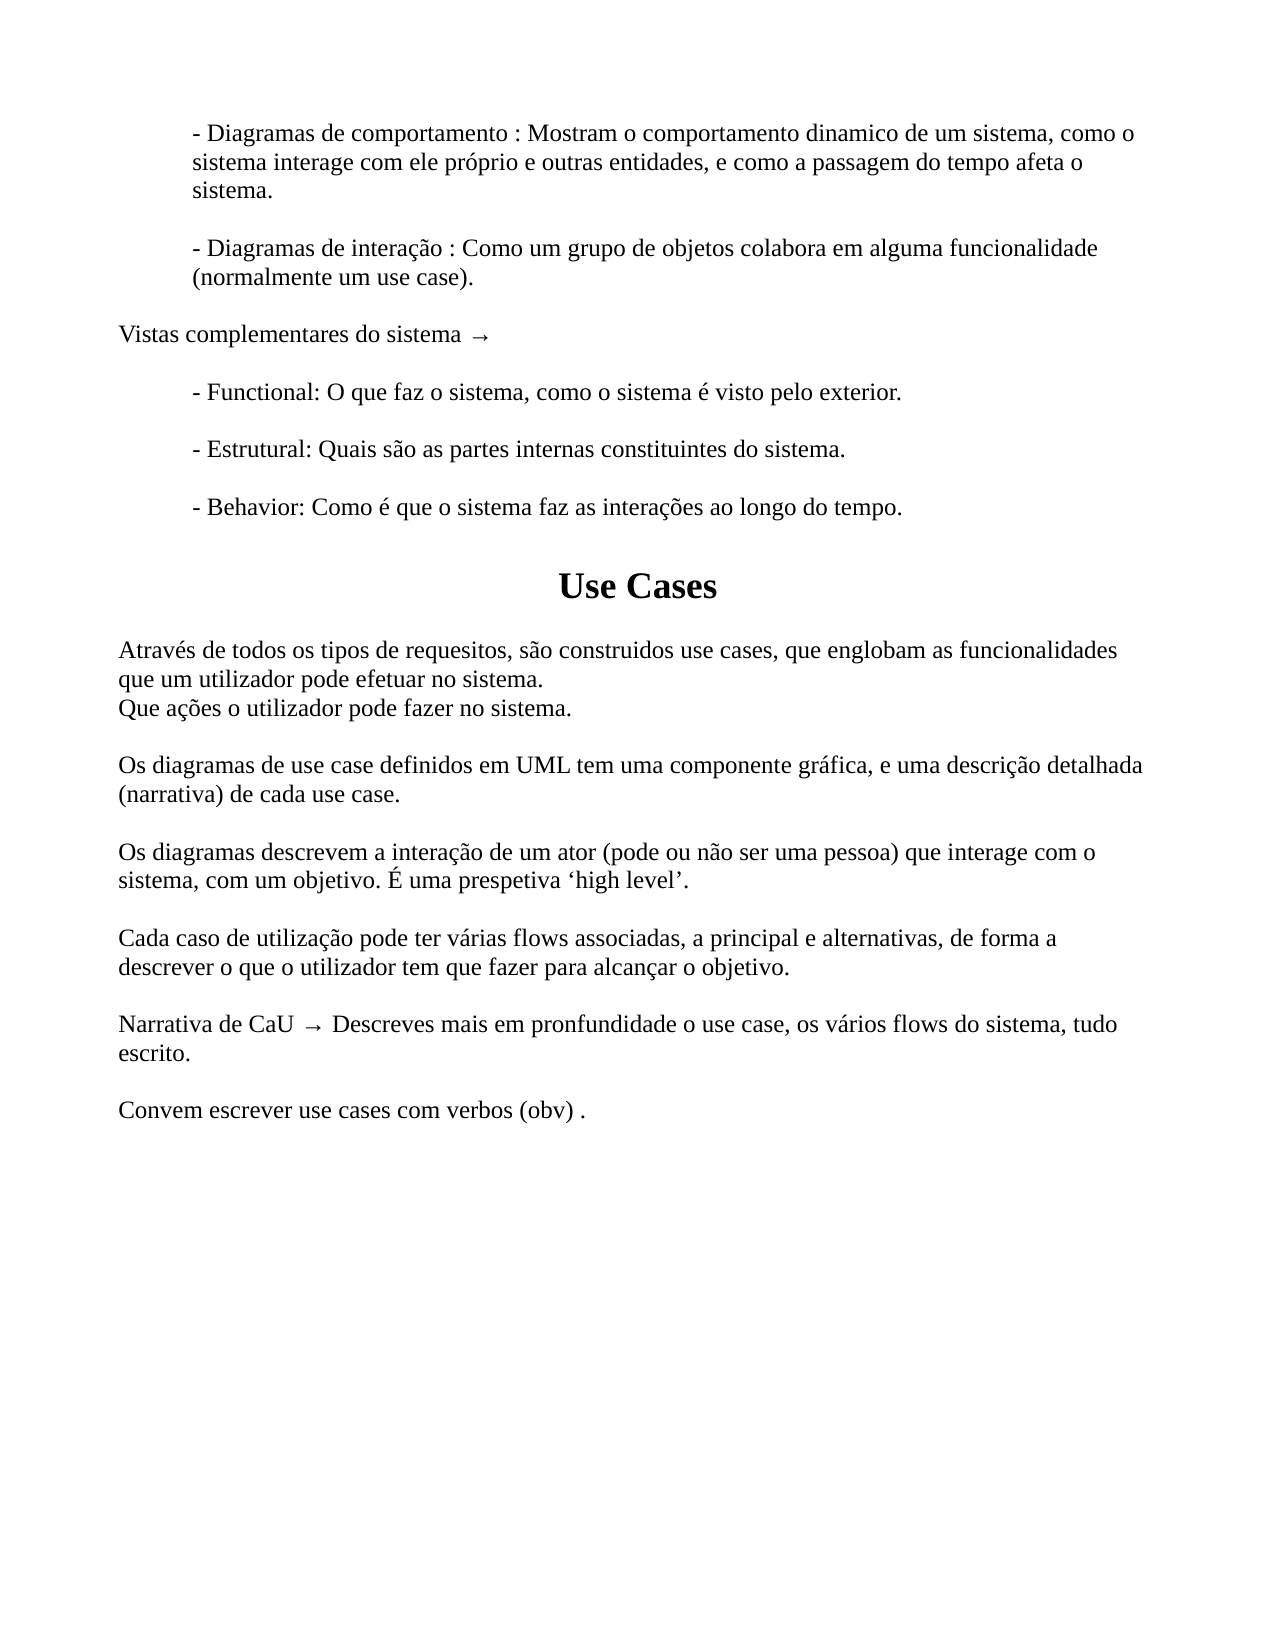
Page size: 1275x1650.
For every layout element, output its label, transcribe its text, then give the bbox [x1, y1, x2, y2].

text Use Cases [118, 564, 1157, 607]
text Convem escrever use cases com verbos (obv) . [118, 1096, 1157, 1124]
text Cada caso de utilização pode ter várias flows associadas, a principal e alternativas, de forma a descrever o que o utilizador tem que fazer para alcançar o objetivo. [118, 923, 1157, 981]
text Que ações o utilizador pode fazer no sistema. [118, 693, 1157, 722]
text Os diagramas de use case definidos em UML tem uma componente gráfica, e uma descrição detalhada (narrativa) de cada use case. [118, 751, 1157, 808]
text - Estrutural: Quais são as partes internas constituintes do sistema. [118, 434, 1157, 463]
text Vistas complementares do sistema → [118, 319, 1157, 348]
text - Diagramas de interação : Como um grupo de objetos colabora em alguma funcionalidade (normalmente um use case). [118, 233, 1157, 291]
text - Diagramas de comportamento : Mostram o comportamento dinamico de um sistema, como o sistema interage com ele próprio e outras entidades, e como a passagem do tempo afeta o sistema. [118, 118, 1157, 204]
text - Behavior: Como é que o sistema faz as interações ao longo do tempo. [118, 492, 1157, 521]
text Narrativa de CaU → Descreves mais em pronfundidade o use case, os vários flows do sistema, tudo escrito. [118, 1009, 1157, 1067]
text - Functional: O que faz o sistema, como o sistema é visto pelo exterior. [118, 377, 1157, 406]
text Os diagramas descrevem a interação de um ator (pode ou não ser uma pessoa) que interage com o sistema, com um objetivo. É uma prespetiva ‘high level’. [118, 837, 1157, 894]
text Através de todos os tipos de requesitos, são construidos use cases, que englobam as funcionalidades que um utilizador pode efetuar no sistema. [118, 636, 1157, 693]
